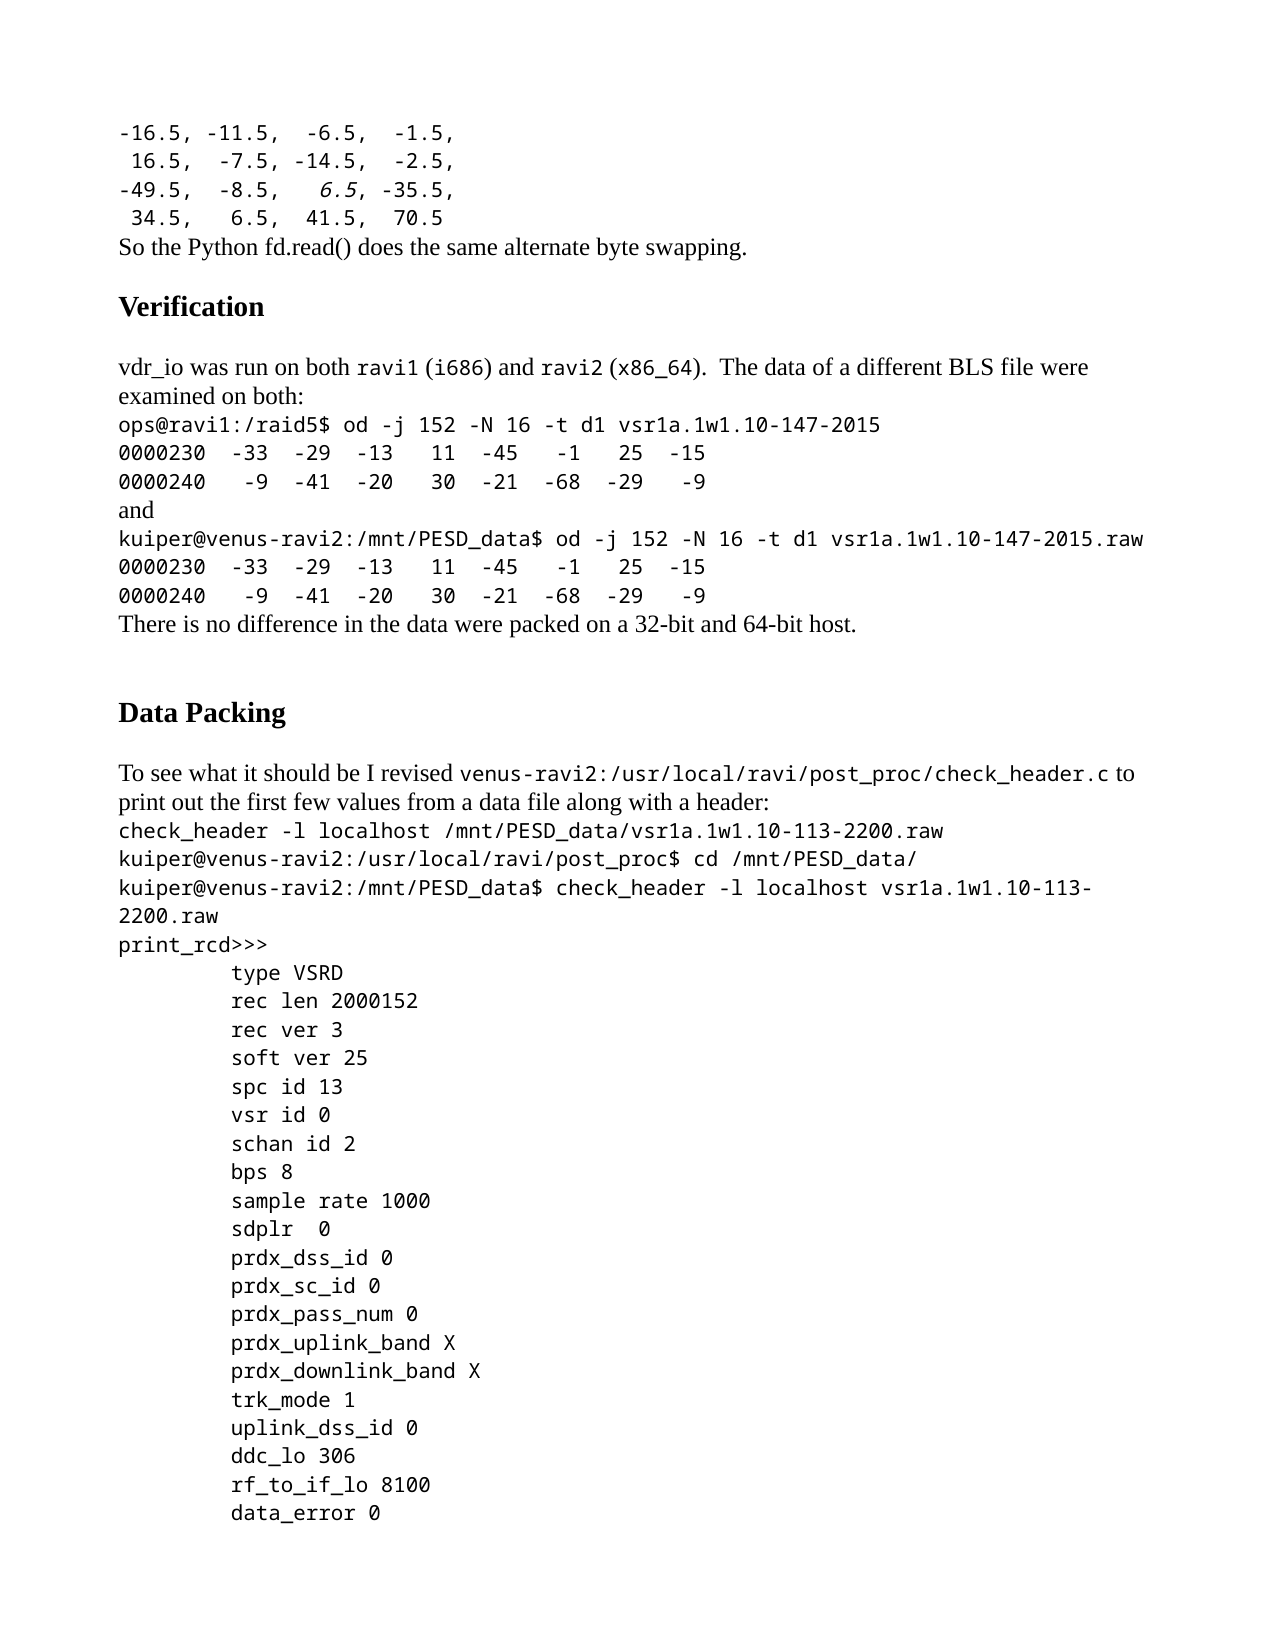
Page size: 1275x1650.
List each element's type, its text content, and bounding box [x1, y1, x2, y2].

text 0000240 -9 -41 -20 30 -21 -68 -29 -9 [118, 467, 1157, 495]
text check_header -l localhost /mnt/PESD_data/vsr1a.1w1.10-113-2200.raw [118, 816, 1157, 844]
text bps 8 [118, 1157, 1157, 1186]
text prdx_sc_id 0 [118, 1271, 1157, 1299]
text There is no difference in the data were packed on a 32-bit and 64-bit host. [118, 609, 1157, 638]
text sample rate 1000 [118, 1186, 1157, 1214]
text kuiper@venus-ravi2:/mnt/PESD_data$ od -j 152 -N 16 -t d1 vsr1a.1w1.10-147-2015.raw [118, 524, 1157, 552]
text prdx_dss_id 0 [118, 1243, 1157, 1271]
text data_error 0 [118, 1498, 1157, 1527]
text -16.5, -11.5, -6.5, -1.5, [118, 118, 1157, 147]
text vsr id 0 [118, 1100, 1157, 1129]
text 34.5, 6.5, 41.5, 70.5 [118, 203, 1157, 232]
text prdx_pass_num 0 [118, 1299, 1157, 1328]
text kuiper@venus-ravi2:/usr/local/ravi/post_proc$ cd /mnt/PESD_data/ [118, 844, 1157, 873]
text and [118, 495, 1157, 524]
text Data Packing [118, 696, 1157, 729]
text rf_to_if_lo 8100 [118, 1470, 1157, 1498]
text print_rcd>>> [118, 930, 1157, 958]
text prdx_downlink_band X [118, 1356, 1157, 1385]
text ops@ravi1:/raid5$ od -j 152 -N 16 -t d1 vsr1a.1w1.10-147-2015 [118, 410, 1157, 438]
text 16.5, -7.5, -14.5, -2.5, [118, 147, 1157, 175]
text Verification [118, 289, 1157, 323]
text 0000230 -33 -29 -13 11 -45 -1 25 -15 [118, 438, 1157, 467]
text 0000230 -33 -29 -13 11 -45 -1 25 -15 [118, 552, 1157, 581]
text uplink_dss_id 0 [118, 1413, 1157, 1442]
text kuiper@venus-ravi2:/mnt/PESD_data$ check_header -l localhost vsr1a.1w1.10-113-2200.raw [118, 873, 1157, 930]
text To see what it should be I revised venus-ravi2:/usr/local/ravi/post_proc/check_header.c to print out the first few values from a data file along with a header: [118, 758, 1157, 816]
text rec ver 3 [118, 1015, 1157, 1043]
text type VSRD [118, 958, 1157, 987]
text rec len 2000152 [118, 987, 1157, 1015]
text -49.5, -8.5, 6.5, -35.5, [118, 175, 1157, 203]
text sdplr 0 [118, 1214, 1157, 1243]
text soft ver 25 [118, 1043, 1157, 1072]
text trk_mode 1 [118, 1385, 1157, 1413]
text vdr_io was run on both ravi1 (i686) and ravi2 (x86_64). The data of a different BLS file were examined on both: [118, 352, 1157, 410]
text ddc_lo 306 [118, 1442, 1157, 1470]
text spc id 13 [118, 1072, 1157, 1100]
text So the Python fd.read() does the same alternate byte swapping. [118, 232, 1157, 261]
text prdx_uplink_band X [118, 1328, 1157, 1356]
text schan id 2 [118, 1129, 1157, 1157]
text 0000240 -9 -41 -20 30 -21 -68 -29 -9 [118, 581, 1157, 609]
